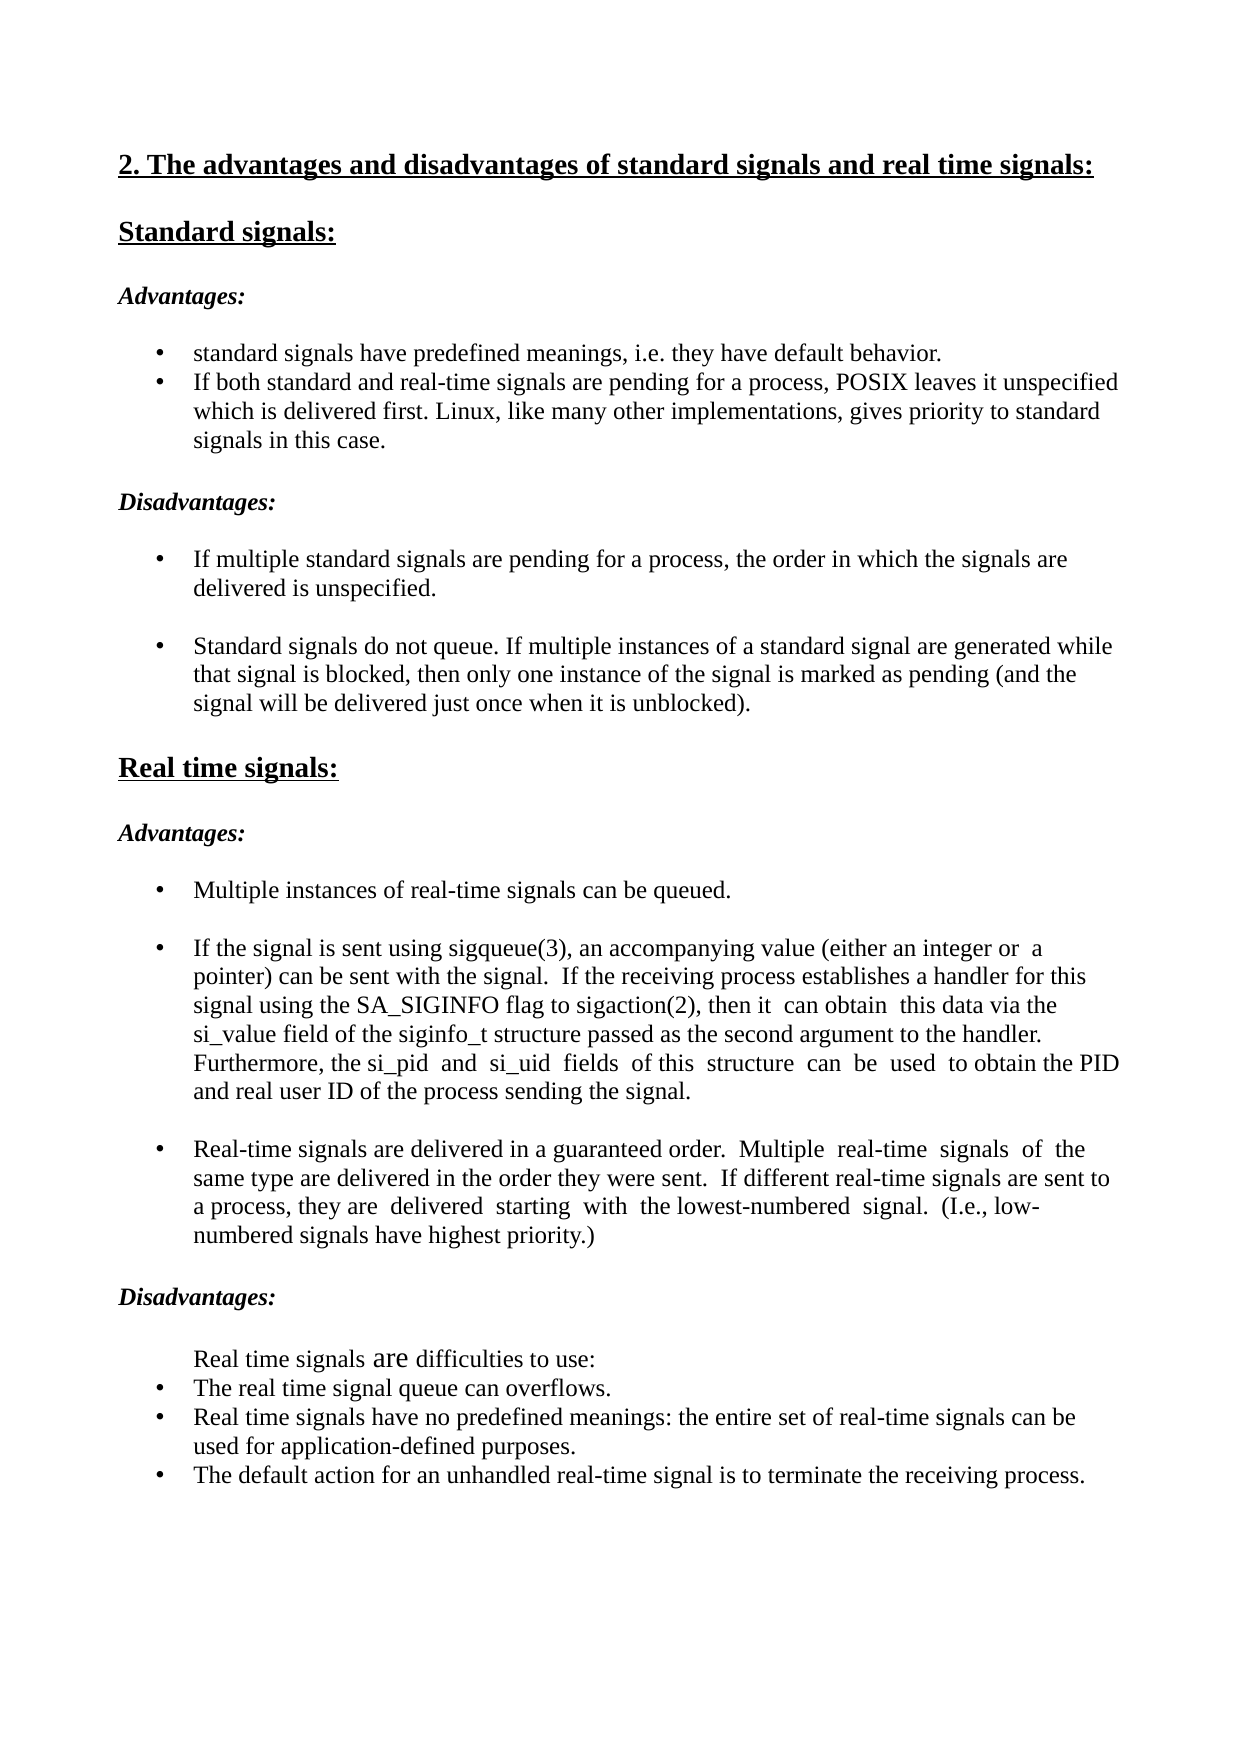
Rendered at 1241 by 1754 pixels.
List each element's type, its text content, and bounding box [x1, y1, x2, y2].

text 2. The advantages and disadvantages of standard signals and real time signals: [118, 147, 1122, 180]
text Disadvantages: [118, 1282, 1122, 1311]
list If both standard and real-time signals are pending for a process, POSIX leaves it unspecified which is delivered first. Linux, like many other implementations, gives priority to standard signals in this case. [156, 367, 1122, 453]
list Real time signals are difficulties to use: [156, 1340, 1122, 1373]
text Real time signals: [118, 751, 1122, 784]
list standard signals have predefined meanings, i.e. they have default behavior. [156, 338, 1122, 367]
list The default action for an unhandled real-time signal is to terminate the receiving process. [156, 1460, 1122, 1488]
list Standard signals do not queue. If multiple instances of a standard signal are generated while that signal is blocked, then only one instance of the signal is marked as pending (and the signal will be delivered just once when it is unblocked). [156, 631, 1122, 717]
list Real-time signals are delivered in a guaranteed order. Multiple real-time signals of the same type are delivered in the order they were sent. If different real-time signals are sent to a process, they are delivered starting with the lowest-numbered signal. (I.e., low-numbered signals have highest priority.) [156, 1134, 1122, 1249]
text Advantages: [118, 281, 1122, 310]
text Advantages: [118, 818, 1122, 846]
text Standard signals: [118, 214, 1122, 247]
list If multiple standard signals are pending for a process, the order in which the signals are delivered is unspecified. [156, 544, 1122, 602]
list If the signal is sent using sigqueue(3), an accompanying value (either an integer or a pointer) can be sent with the signal. If the receiving process establishes a handler for this signal using the SA_SIGINFO flag to sigaction(2), then it can obtain this data via the si_value field of the siginfo_t structure passed as the second argument to the handler. Furthermore, the si_pid and si_uid fields of this structure can be used to obtain the PID and real user ID of the process sending the signal. [156, 933, 1122, 1105]
list Multiple instances of real-time signals can be queued. [156, 875, 1122, 904]
list Real time signals have no predefined meanings: the entire set of real-time signals can be used for application-defined purposes. [156, 1402, 1122, 1460]
text Disadvantages: [118, 487, 1122, 516]
list The real time signal queue can overflows. [156, 1373, 1122, 1402]
